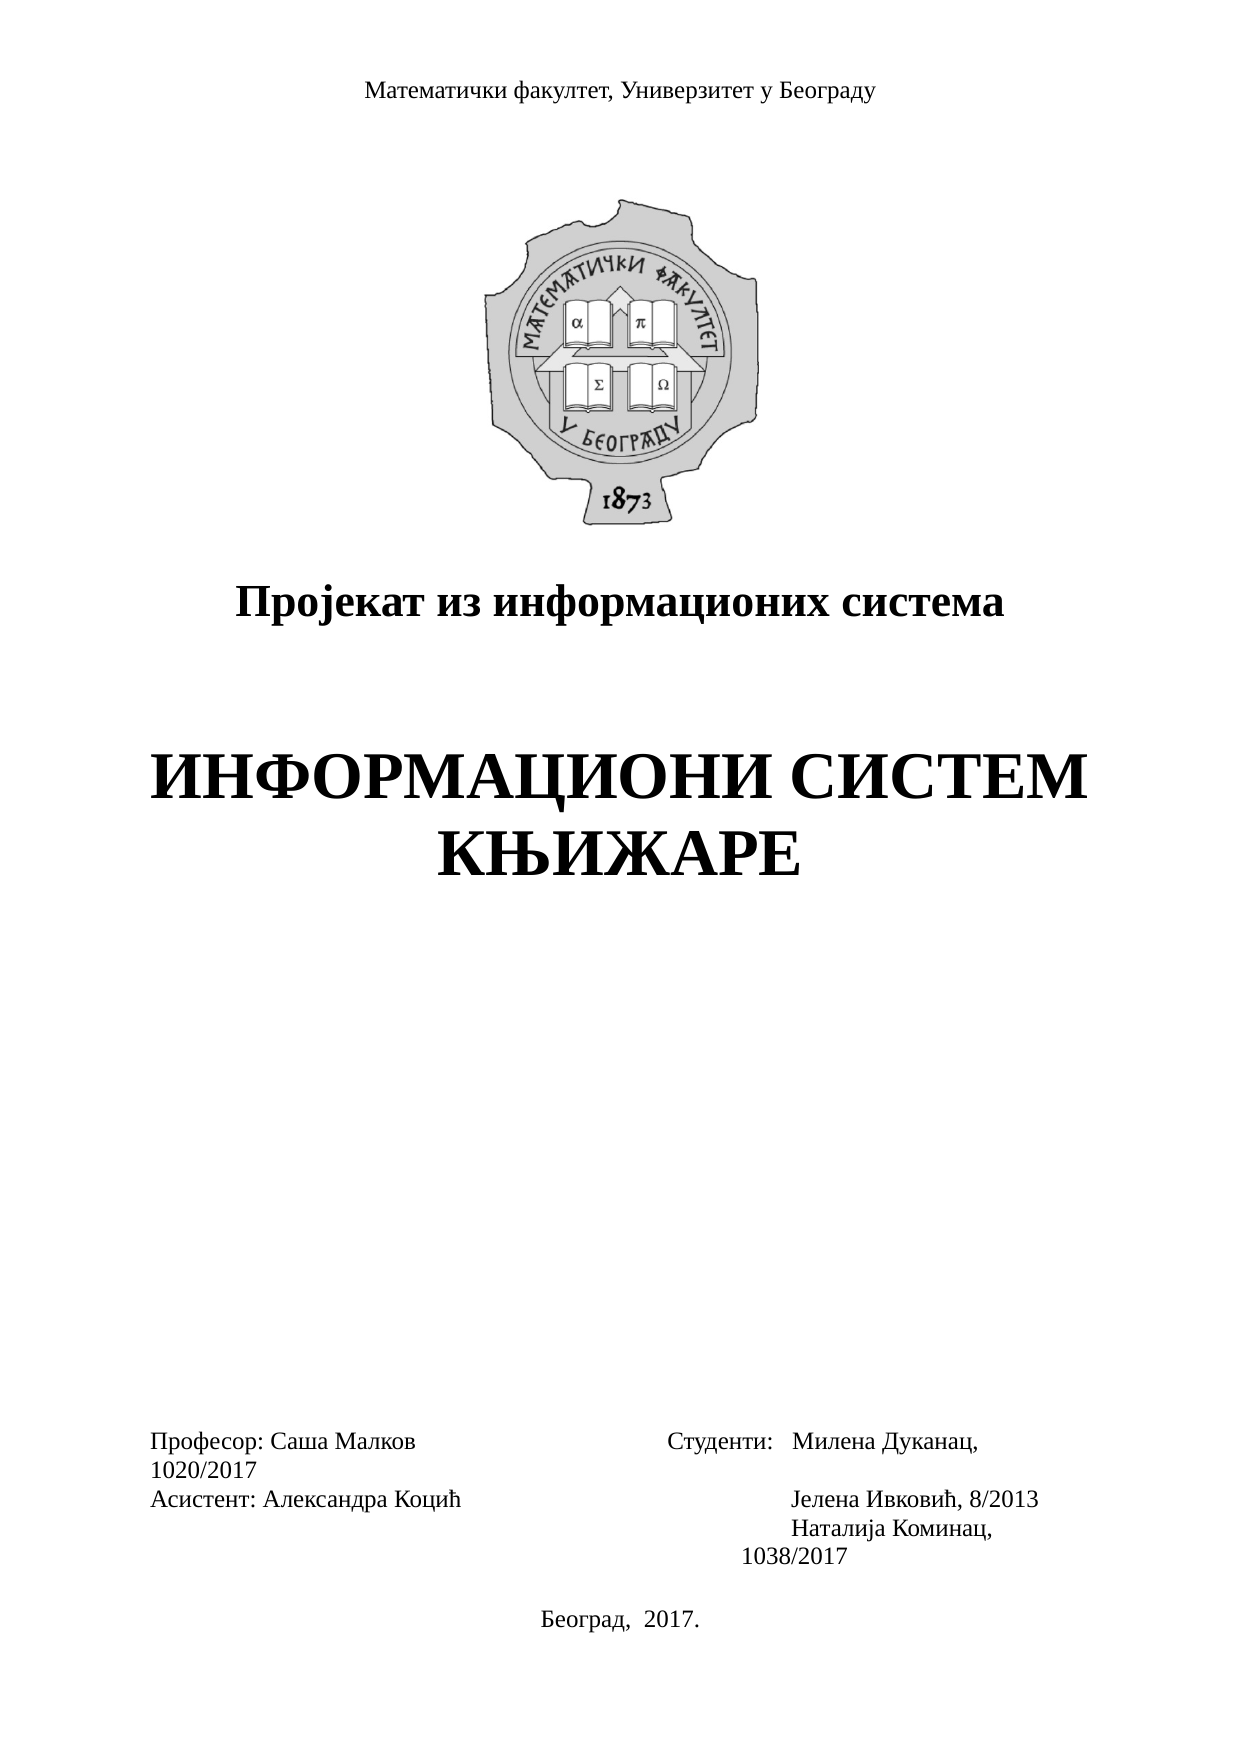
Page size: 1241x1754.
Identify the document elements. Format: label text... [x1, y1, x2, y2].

text Асистент: Александра Коцић Јелена Ивковић, 8/2013 [150, 1484, 1090, 1513]
text Пројекат из информационих система [150, 573, 1090, 626]
text Професор: Саша Малков Студенти: Милена Дуканац, 1020/2017 [150, 1426, 1090, 1484]
text Наталија Коминац, 1038/2017 [741, 1513, 1090, 1570]
text ИНФОРМАЦИОНИ СИСТЕМ КЊИЖАРЕ [150, 736, 1090, 890]
